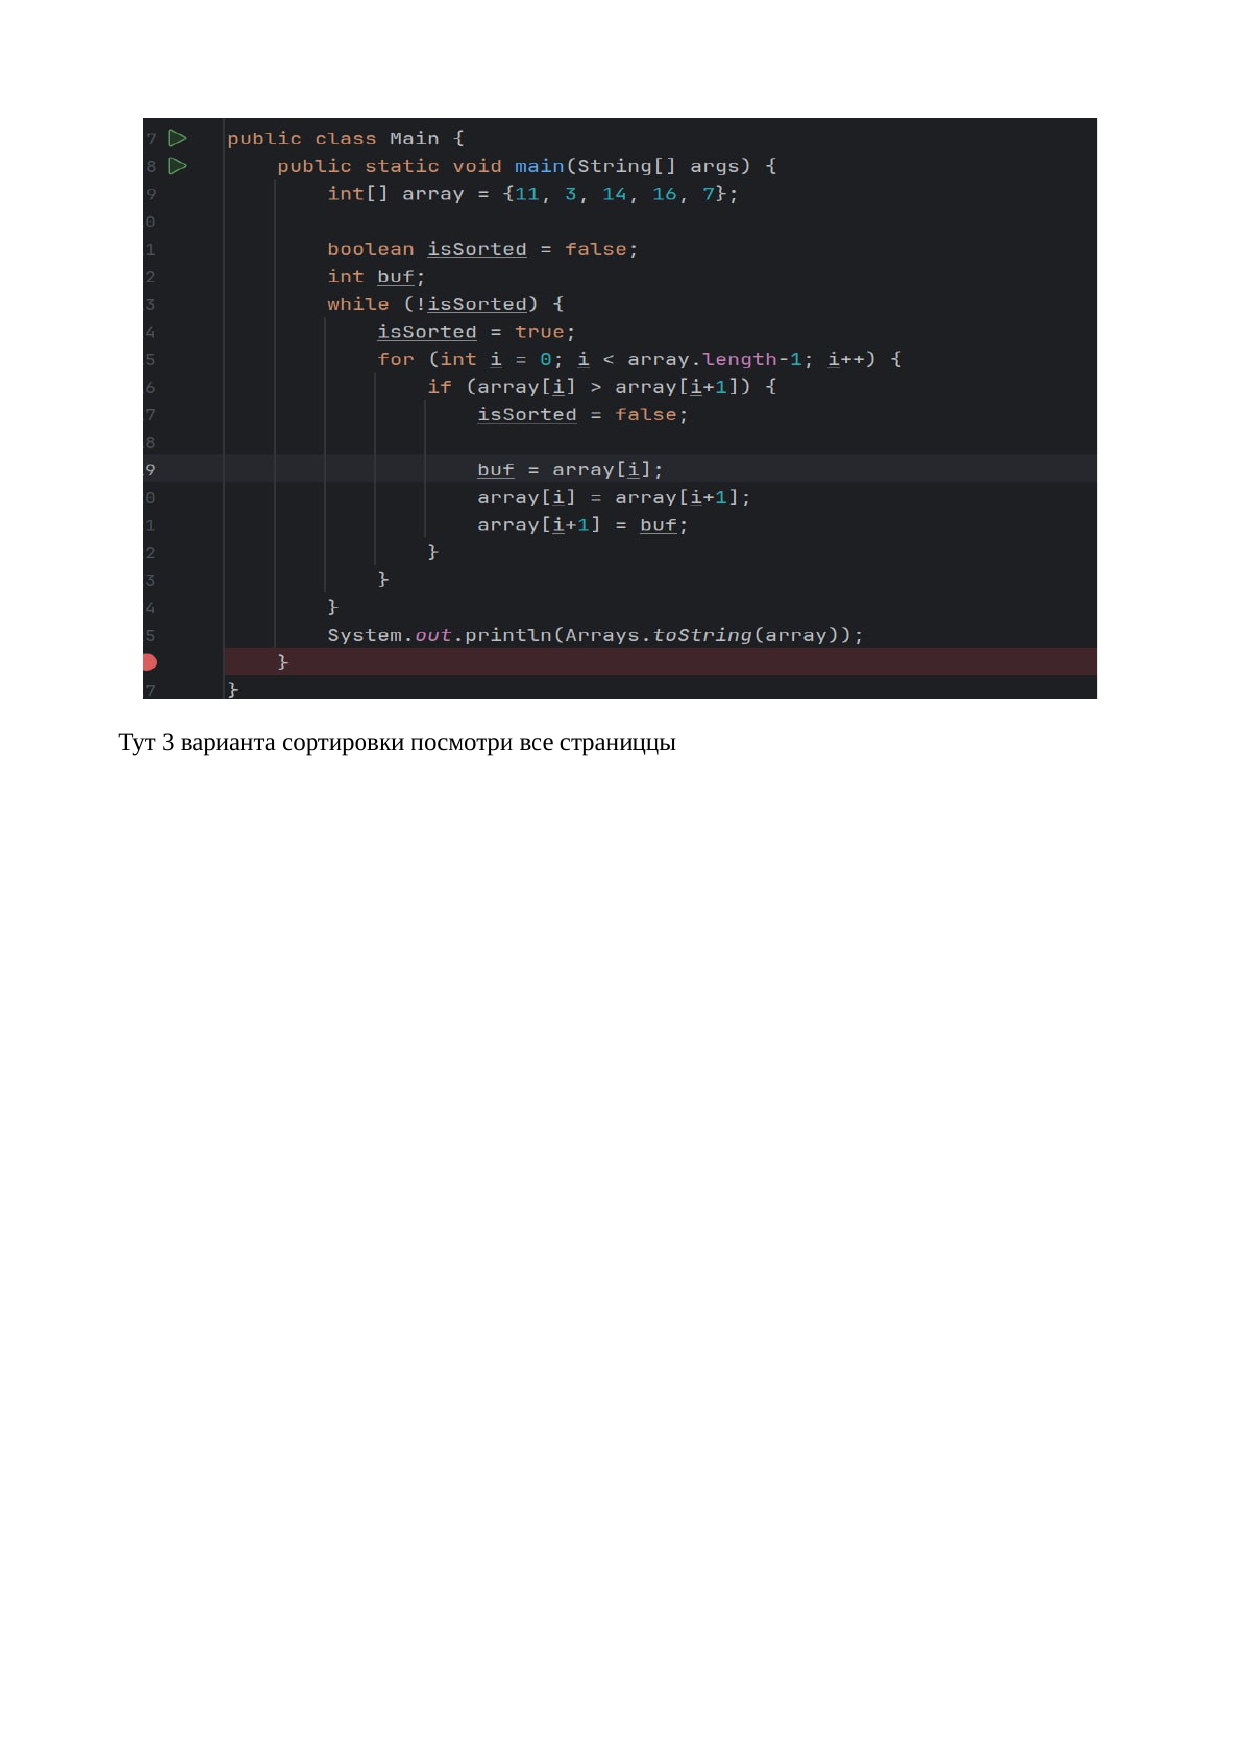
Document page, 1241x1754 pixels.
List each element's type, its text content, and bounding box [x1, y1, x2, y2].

text Тут 3 варианта сортировки посмотри все страниццы [118, 118, 1122, 785]
picture [143, 118, 1098, 699]
